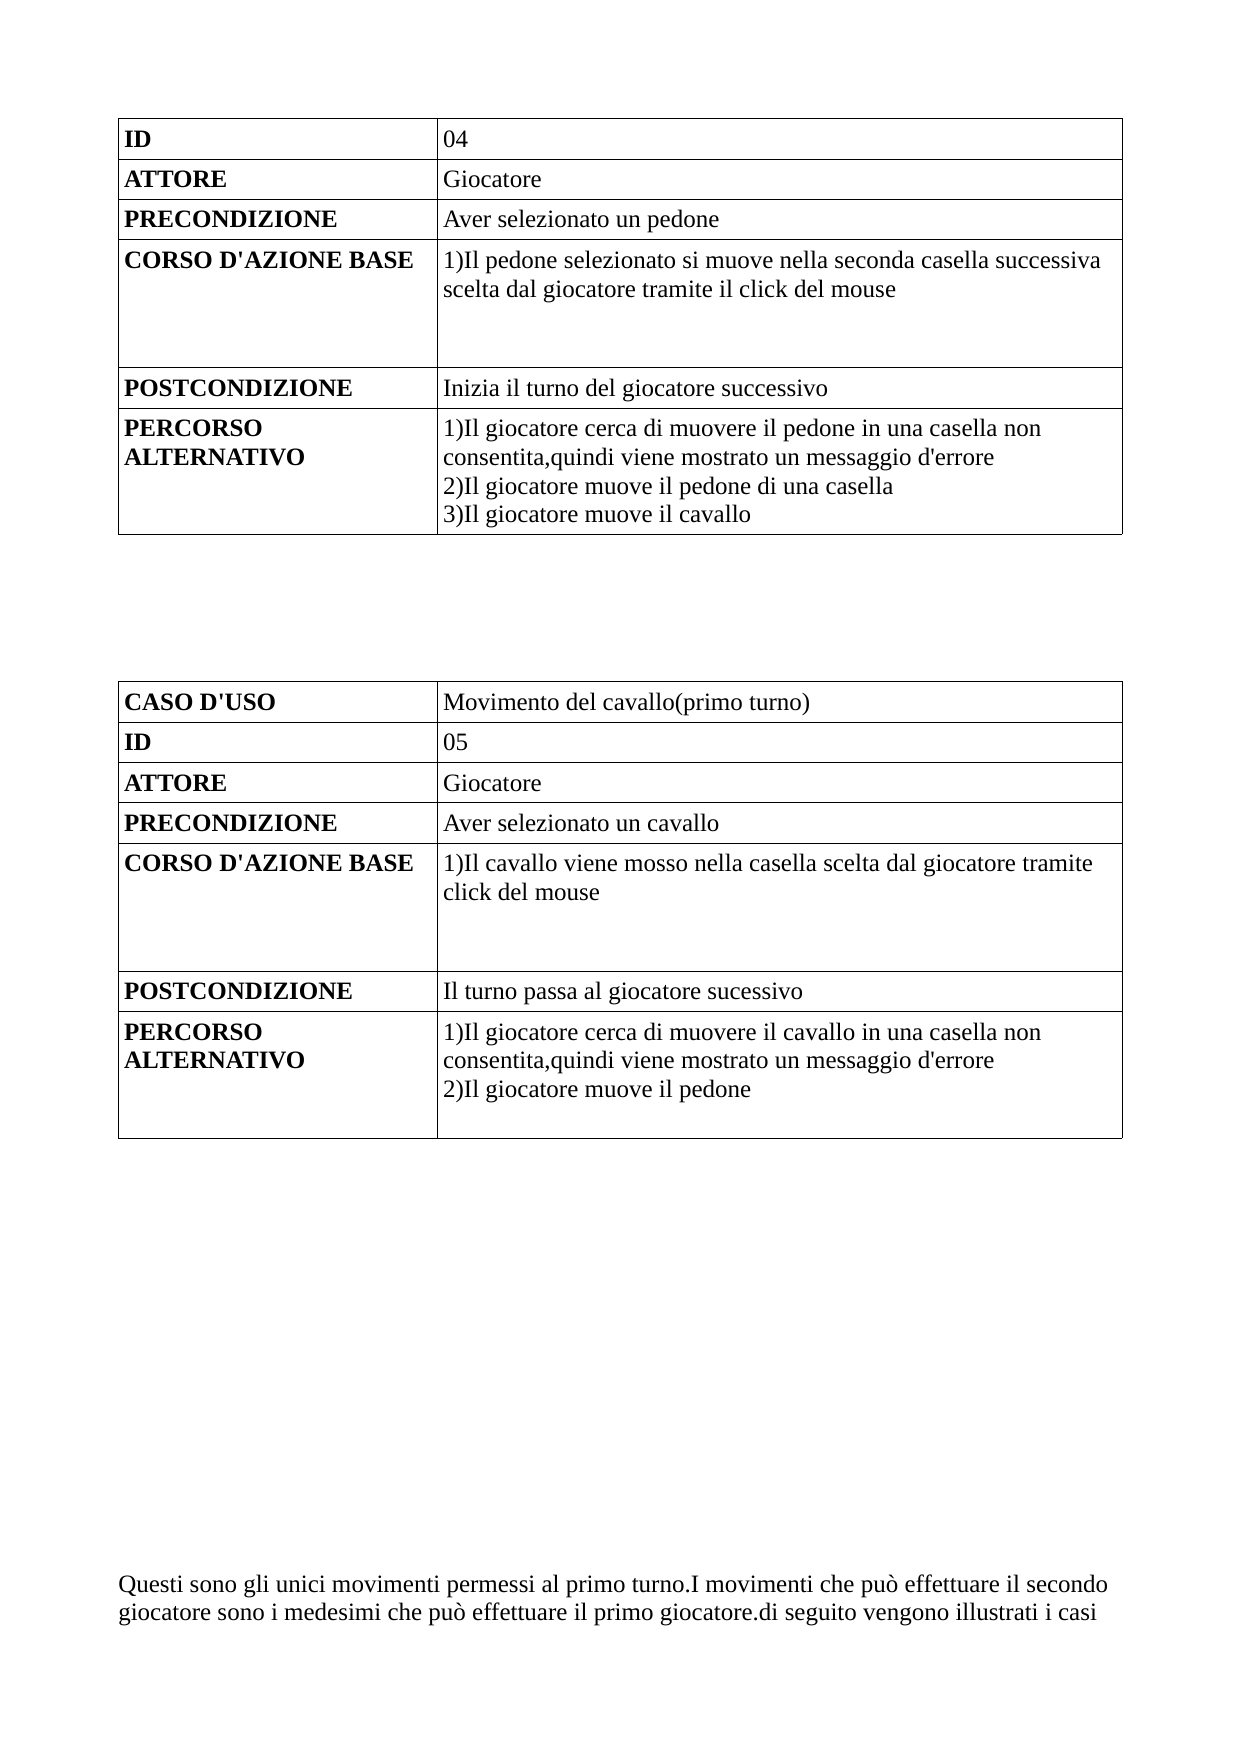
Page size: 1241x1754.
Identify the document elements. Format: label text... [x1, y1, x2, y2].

table_cell PERCORSO ALTERNATIVO [119, 1012, 437, 1137]
table_cell Il turno passa al giocatore sucessivo [438, 972, 1122, 1011]
table_cell PRECONDIZIONE [119, 803, 437, 842]
table_cell CORSO D'AZIONE BASE [119, 844, 437, 971]
table_cell PRECONDIZIONE [119, 200, 437, 239]
table_cell POSTCONDIZIONE [119, 972, 437, 1011]
table_cell Giocatore [438, 160, 1122, 199]
table_cell Inizia il turno del giocatore successivo [438, 368, 1122, 407]
table_cell Aver selezionato un cavallo [438, 803, 1122, 842]
table_cell POSTCONDIZIONE [119, 368, 437, 407]
table_header CASO D'USO [119, 682, 437, 722]
table_cell ATTORE [119, 160, 437, 199]
table_cell CORSO D'AZIONE BASE [119, 240, 437, 367]
table_cell Aver selezionato un pedone [438, 200, 1122, 239]
table_cell 1)Il giocatore cerca di muovere il cavallo in una casella non consentita,quindi viene mostrato un messaggio d'errore 2)Il giocatore muove il pedone [438, 1012, 1122, 1137]
text Questi sono gli unici movimenti permessi al primo turno.I movimenti che può effettuare il secondo giocatore sono i medesimi che può effettuare il primo giocatore.di seguito vengono illustrati i casi [118, 1569, 1122, 1626]
table_header Movimento del cavallo(primo turno) [438, 682, 1122, 722]
table_cell 05 [438, 723, 1122, 762]
table_cell 04 [438, 119, 1122, 158]
table_cell Giocatore [438, 763, 1122, 802]
table_cell ID [119, 723, 437, 762]
table_cell PERCORSO ALTERNATIVO [119, 409, 437, 534]
table_cell ID [119, 119, 437, 158]
table_cell 1)Il pedone selezionato si muove nella seconda casella successiva scelta dal giocatore tramite il click del mouse [438, 240, 1122, 367]
table_cell ATTORE [119, 763, 437, 802]
table_cell 1)Il giocatore cerca di muovere il pedone in una casella non consentita,quindi viene mostrato un messaggio d'errore 2)Il giocatore muove il pedone di una casella 3)Il giocatore muove il cavallo [438, 409, 1122, 534]
table_cell 1)Il cavallo viene mosso nella casella scelta dal giocatore tramite click del mouse [438, 844, 1122, 971]
